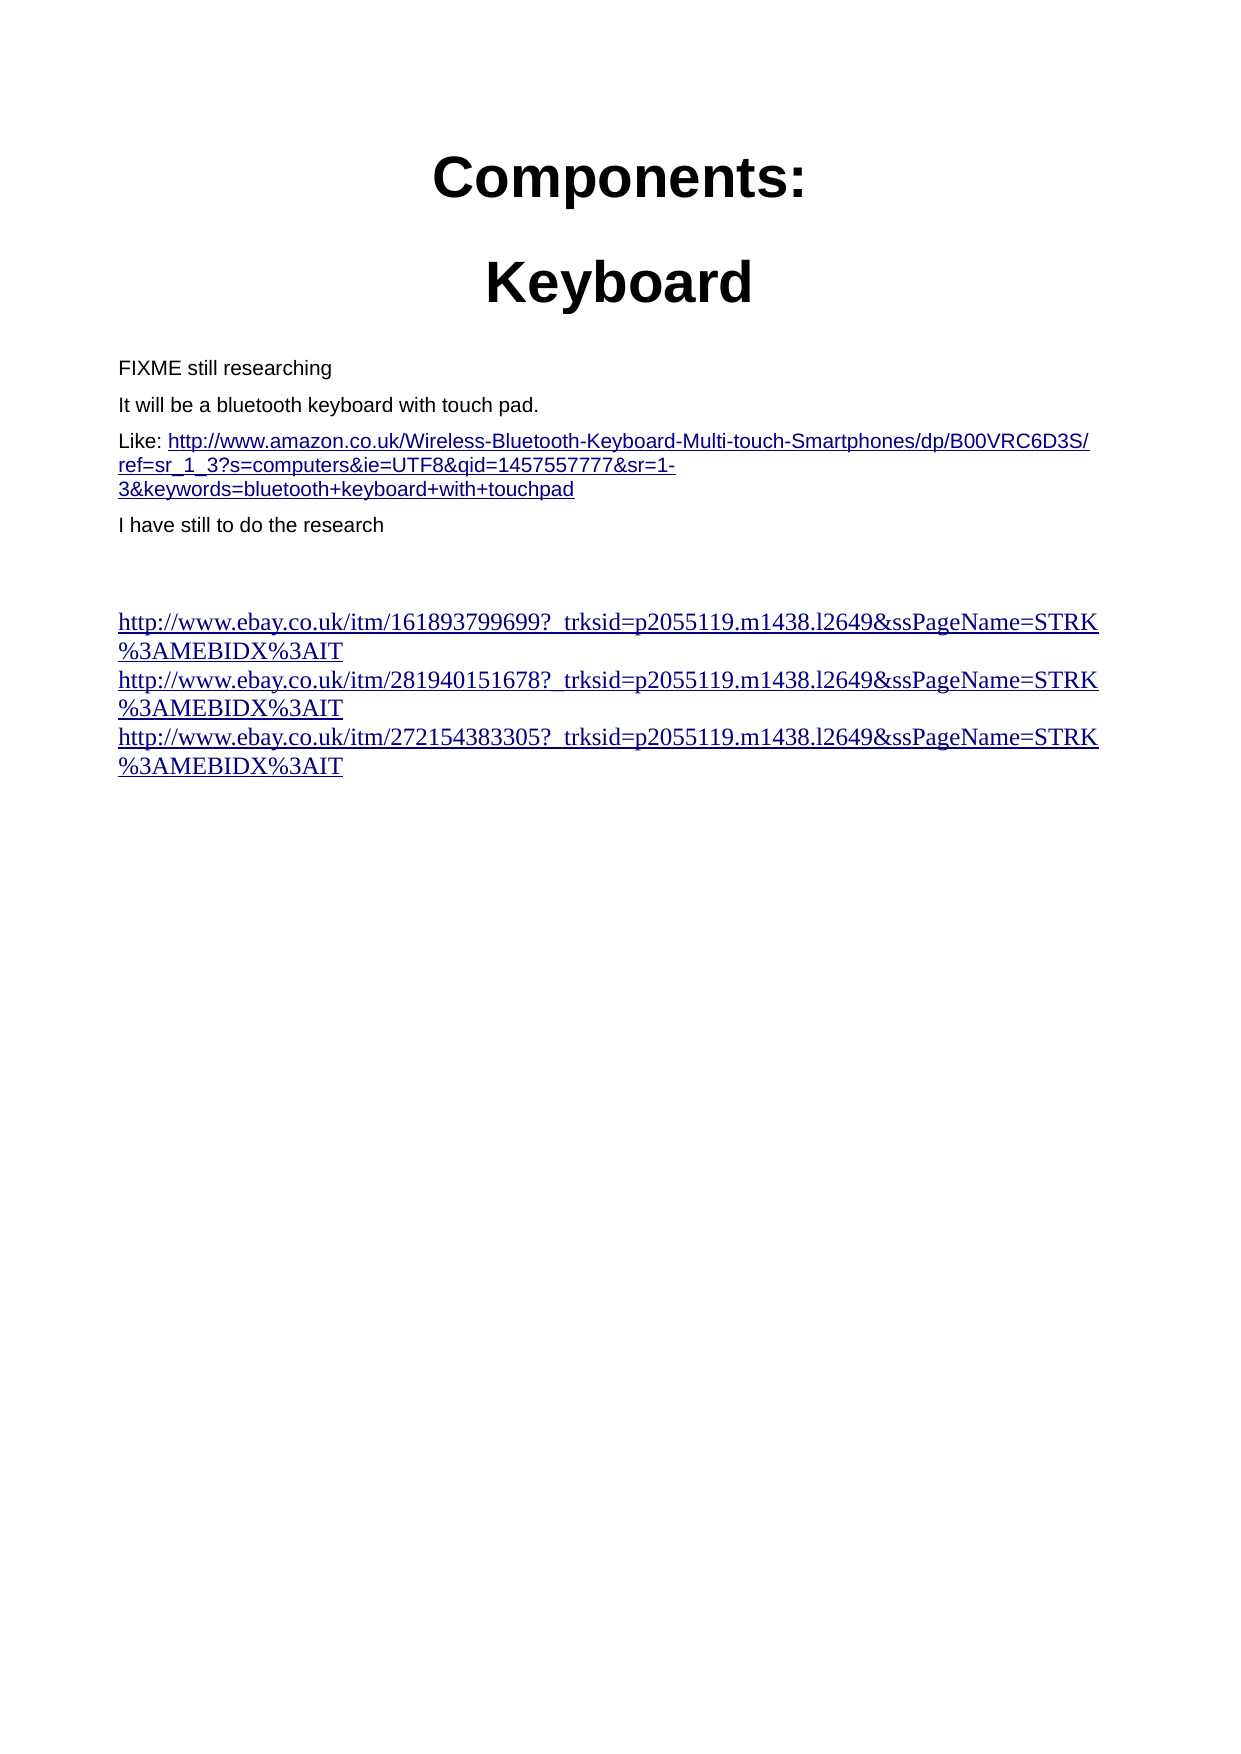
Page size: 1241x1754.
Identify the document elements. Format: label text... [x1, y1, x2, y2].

title Components: [118, 143, 1122, 210]
text http://www.ebay.co.uk/itm/272154383305?_trksid=p2055119.m1438.l2649&ssPageName=STRK%3AMEBIDX%3AIT [118, 722, 1122, 780]
text Like: http://www.amazon.co.uk/Wireless-Bluetooth-Keyboard-Multi-touch-Smartphones/dp/B00VRC6D3S/ref=sr_1_3?s=computers&ie=UTF8&qid=1457557777&sr=1-3&keywords=bluetooth+keyboard+with+touchpad [118, 429, 1122, 501]
text FIXME still researching [118, 356, 1122, 380]
text It will be a bluetooth keyboard with touch pad. [118, 392, 1122, 416]
title Keyboard [118, 248, 1122, 315]
text I have still to do the research [118, 513, 1122, 537]
text http://www.ebay.co.uk/itm/281940151678?_trksid=p2055119.m1438.l2649&ssPageName=STRK%3AMEBIDX%3AIT [118, 665, 1122, 722]
text http://www.ebay.co.uk/itm/161893799699?_trksid=p2055119.m1438.l2649&ssPageName=STRK%3AMEBIDX%3AIT [118, 607, 1122, 665]
